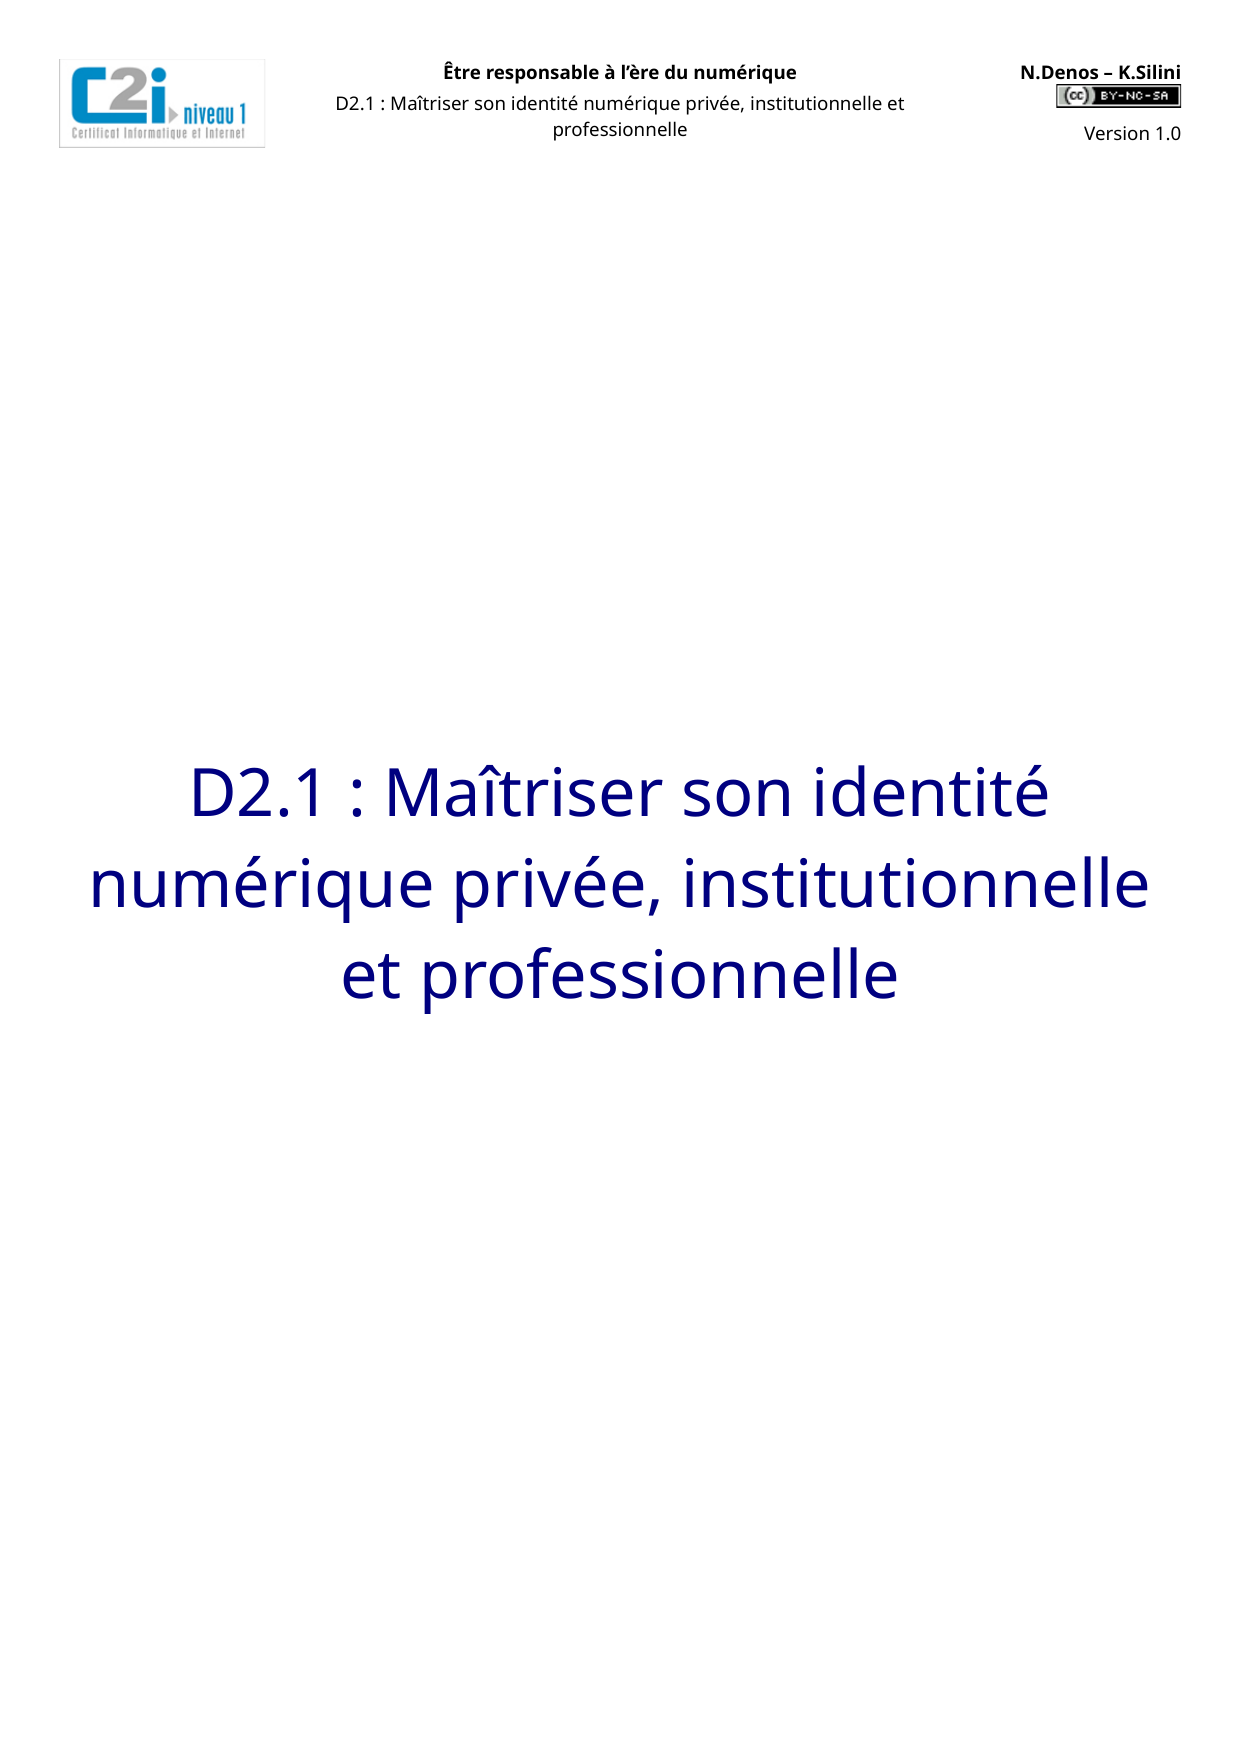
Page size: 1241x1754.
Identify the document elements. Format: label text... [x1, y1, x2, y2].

picture [59, 59, 266, 148]
subtitle D2.1 : Maîtriser son identité numérique privée, institutionnelle et professionnelle [59, 745, 1181, 1018]
picture [1056, 84, 1182, 108]
